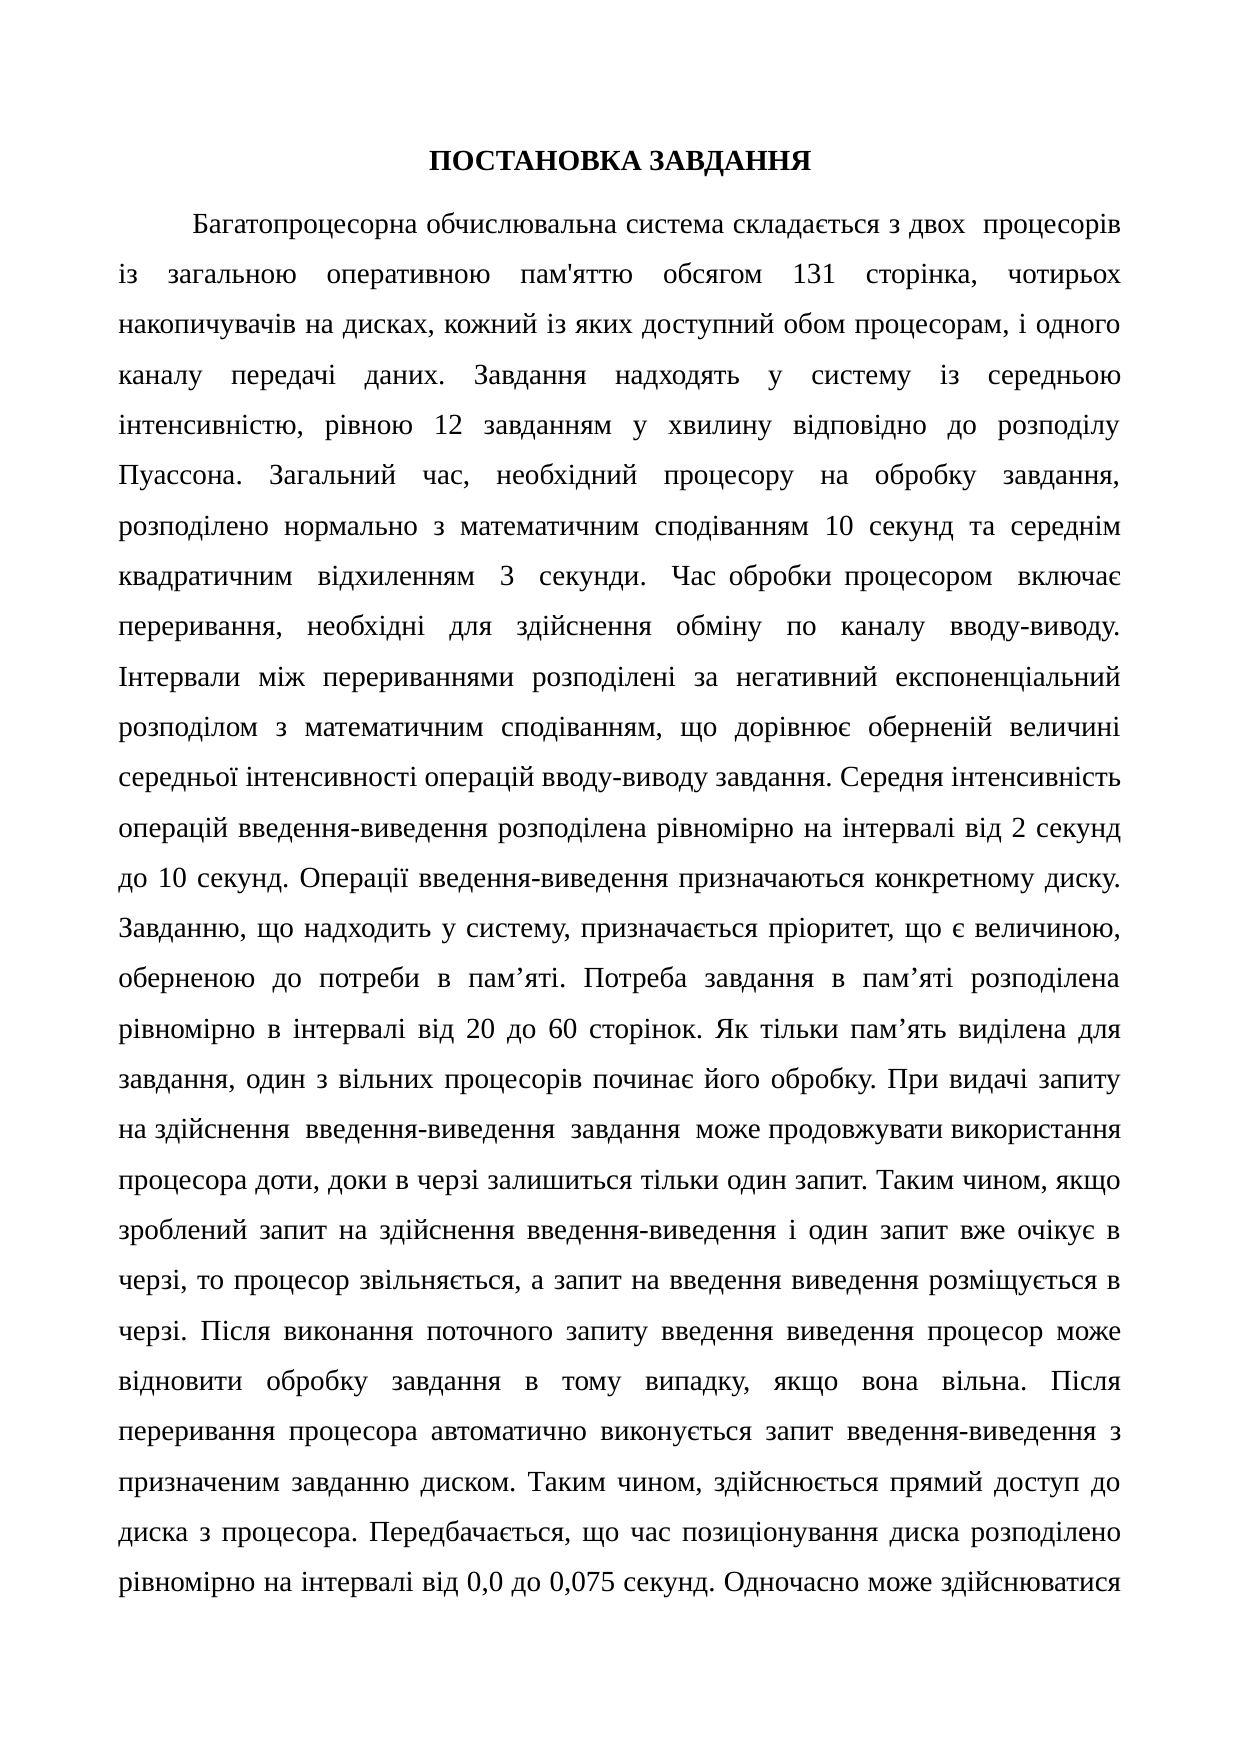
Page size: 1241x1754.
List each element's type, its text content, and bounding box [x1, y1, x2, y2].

subtitle Постановка завдання [118, 143, 1122, 177]
text Багатопроцесорна обчислювальна система складається з двох процесорів із загальною оперативною пам'яттю обсягом 131 сторінка, чотирьох накопичувачів на дисках, кожний із яких доступний обом процесорам, і одного каналу передачі даних. Завдання надходять у систему із середньою інтенсивністю, рівною 12 завданням у хвилину відповідно до розподілу Пуассона. Загальний час, необхідний процесору на обробку завдання, розподілено нормально з математичним сподіванням 10 секунд та середнім квадратичним відхиленням 3 секунди. Час обробки процесором включає переривання, необхідні для здійснення обміну по каналу вводу-виводу. Інтервали між перериваннями розподілені за негативний експоненціальний розподілом з математичним сподіванням, що дорівнює оберненій величині середньої інтенсивності операцій вводу-виводу завдання. Середня інтенсивність операцій введення-виведення розподілена рівномірно на інтервалі від 2 секунд до 10 секунд. Операції введення-виведення призначаються конкретному диску. Завданню, що надходить у систему, призначається пріоритет, що є величиною, оберненою до потреби в пам’яті. Потреба завдання в пам’яті розподілена рівномірно в інтервалі від 20 до 60 сторінок. Як тільки пам’ять виділена для завдання, один з вільних процесорів починає його обробку. При видачі запиту на здійснення введення-виведення завдання може продовжувати використання процесора доти, доки в черзі залишиться тільки один запит. Таким чином, якщо зроблений запит на здійснення введення-виведення і один запит вже очікує в черзі, то процесор звільняється, а запит на введення виведення розміщується в черзі. Після виконання поточного запиту введення виведення процесор може відновити обробку завдання в тому випадку, якщо вона вільна. Після переривання процесора автоматично виконується запит введення-виведення з призначеним завданню диском. Таким чином, здійснюється прямий доступ до диска з процесора. Передбачається, що час позиціонування диска розподілено рівномірно на інтервалі від 0,0 до 0,075 секунд. Одночасно може здійснюватися [118, 206, 1122, 1598]
